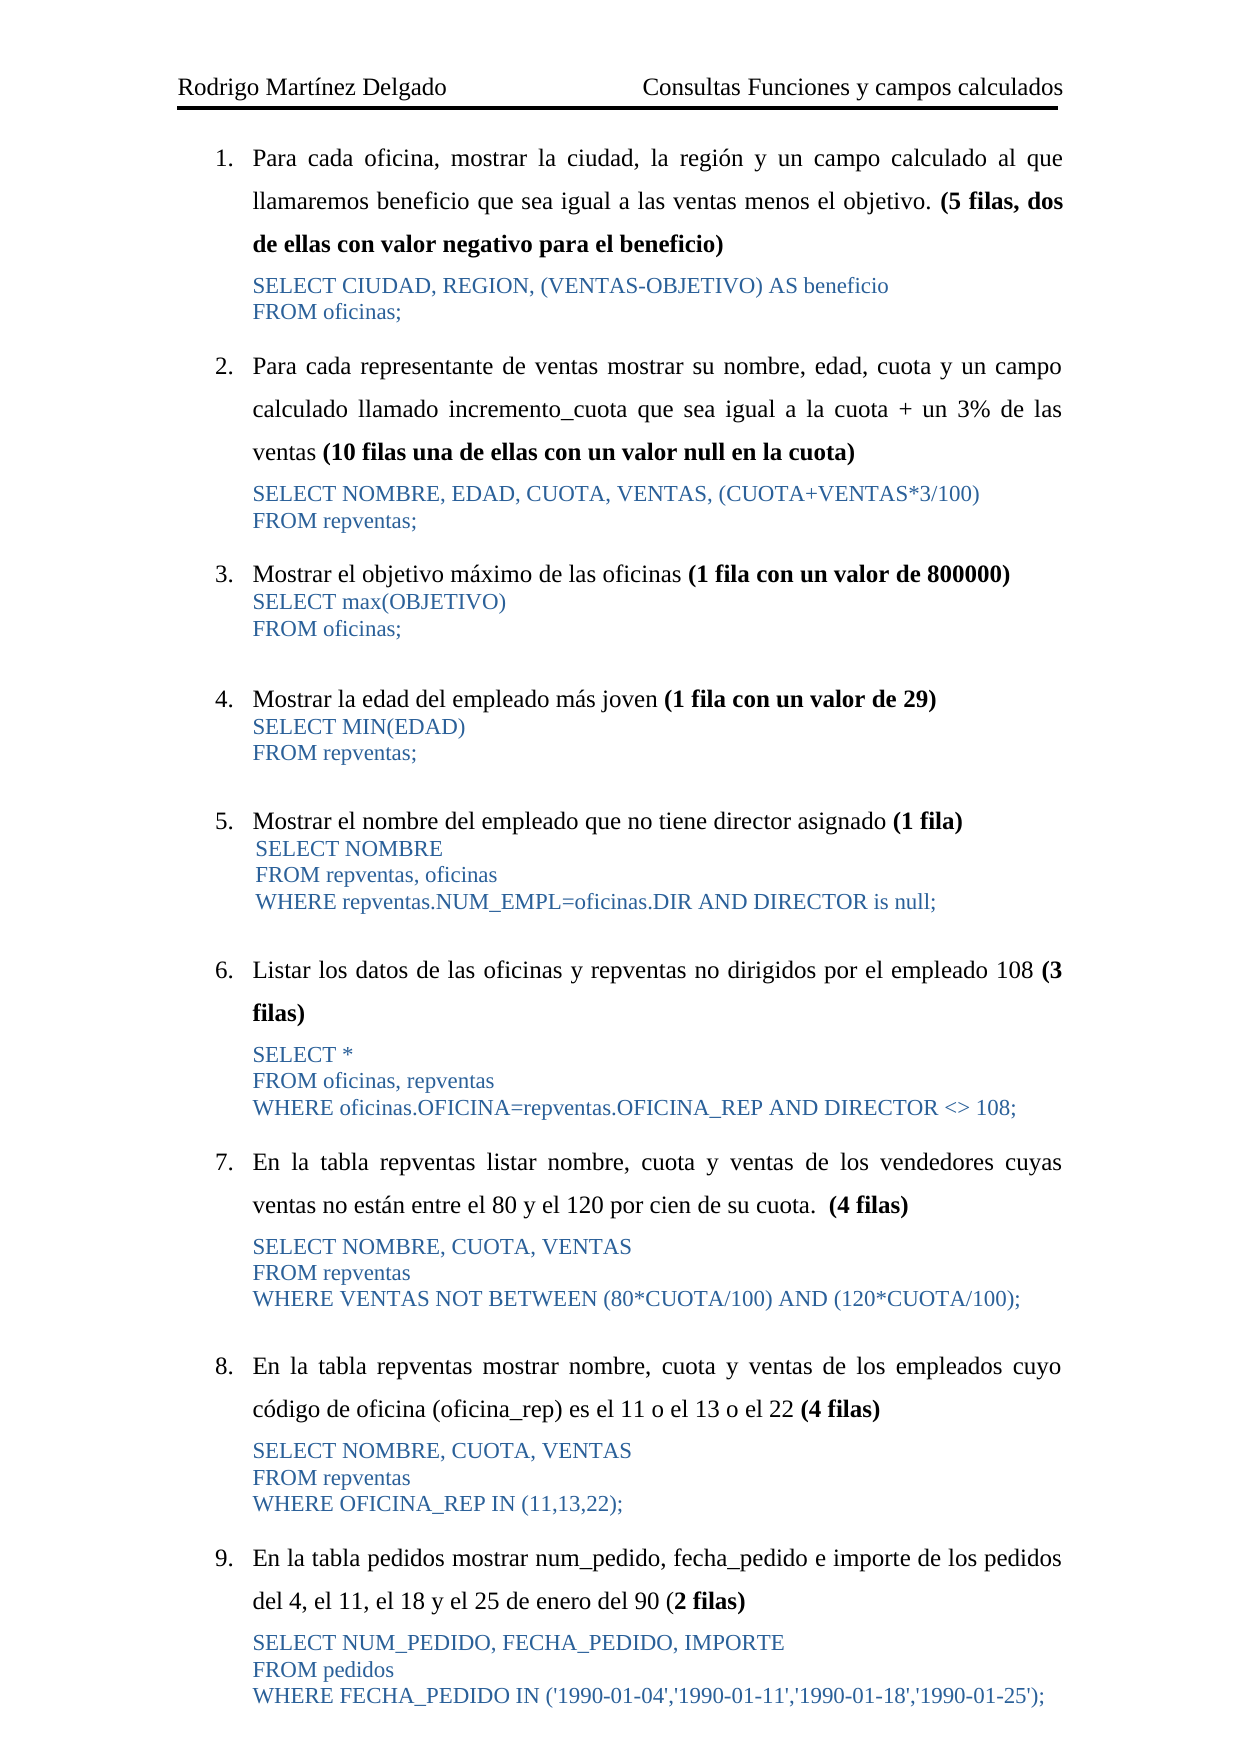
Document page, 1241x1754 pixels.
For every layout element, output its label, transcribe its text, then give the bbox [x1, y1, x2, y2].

list WHERE OFICINA_REP IN (11,13,22); [215, 1490, 1076, 1517]
list SELECT max(OBJETIVO) [215, 588, 1076, 614]
list WHERE FECHA_PEDIDO IN ('1990-01-04','1990-01-11','1990-01-18','1990-01-25'); [215, 1682, 1076, 1708]
list SELECT NOMBRE, CUOTA, VENTAS [215, 1233, 1076, 1259]
list WHERE oficinas.OFICINA=repventas.OFICINA_REP AND DIRECTOR <> 108; [215, 1094, 1076, 1120]
list En la tabla repventas mostrar nombre, cuota y ventas de los empleados cuyo código de oficina (oficina_rep) es el 11 o el 13 o el 22 (4 filas) [215, 1351, 1063, 1423]
list WHERE repventas.NUM_EMPL=oficinas.DIR AND DIRECTOR is null; [255, 888, 1076, 914]
list SELECT NOMBRE, CUOTA, VENTAS [215, 1438, 1076, 1464]
list FROM oficinas; [215, 614, 1076, 641]
list SELECT NOMBRE, EDAD, CUOTA, VENTAS, (CUOTA+VENTAS*3/100) [215, 481, 1076, 507]
list FROM repventas [215, 1259, 1076, 1286]
list Listar los datos de las oficinas y repventas no dirigidos por el empleado 108 (3 filas) [215, 955, 1063, 1027]
text Rodrigo Martínez Delgado Consultas Funciones y campos calculados [177, 72, 1076, 100]
list SELECT MIN(EDAD) [215, 713, 1076, 739]
list En la tabla repventas listar nombre, cuota y ventas de los vendedores cuyas ventas no están entre el 80 y el 120 por cien de su cuota. (4 filas) [215, 1147, 1063, 1218]
list FROM repventas; [215, 739, 1076, 766]
list FROM repventas; [215, 507, 1076, 533]
list SELECT CIUDAD, REGION, (VENTAS-OBJETIVO) AS beneficio [215, 272, 1076, 298]
list SELECT * [215, 1041, 1076, 1067]
list SELECT NUM_PEDIDO, FECHA_PEDIDO, IMPORTE [215, 1629, 1076, 1656]
list Mostrar el nombre del empleado que no tiene director asignado (1 fila) [215, 806, 1076, 835]
list FROM oficinas, repventas [215, 1067, 1076, 1094]
list Mostrar el objetivo máximo de las oficinas (1 fila con un valor de 800000) [215, 559, 1076, 588]
list FROM pedidos [215, 1656, 1076, 1682]
list Para cada oficina, mostrar la ciudad, la región y un campo calculado al que llamaremos beneficio que sea igual a las ventas menos el objetivo. (5 filas, dos de ellas con valor negativo para el beneficio) [215, 143, 1063, 258]
list WHERE VENTAS NOT BETWEEN (80*CUOTA/100) AND (120*CUOTA/100); [215, 1286, 1076, 1312]
list FROM oficinas; [215, 298, 1076, 325]
list FROM repventas, oficinas [255, 861, 1076, 888]
list SELECT NOMBRE [255, 835, 1076, 861]
list FROM repventas [215, 1464, 1076, 1490]
list En la tabla pedidos mostrar num_pedido, fecha_pedido e importe de los pedidos del 4, el 11, el 18 y el 25 de enero del 90 (2 filas) [215, 1543, 1063, 1615]
list Mostrar la edad del empleado más joven (1 fila con un valor de 29) [215, 684, 1076, 713]
list Para cada representante de ventas mostrar su nombre, edad, cuota y un campo calculado llamado incremento_cuota que sea igual a la cuota + un 3% de las ventas (10 filas una de ellas con un valor null en la cuota) [215, 351, 1063, 466]
